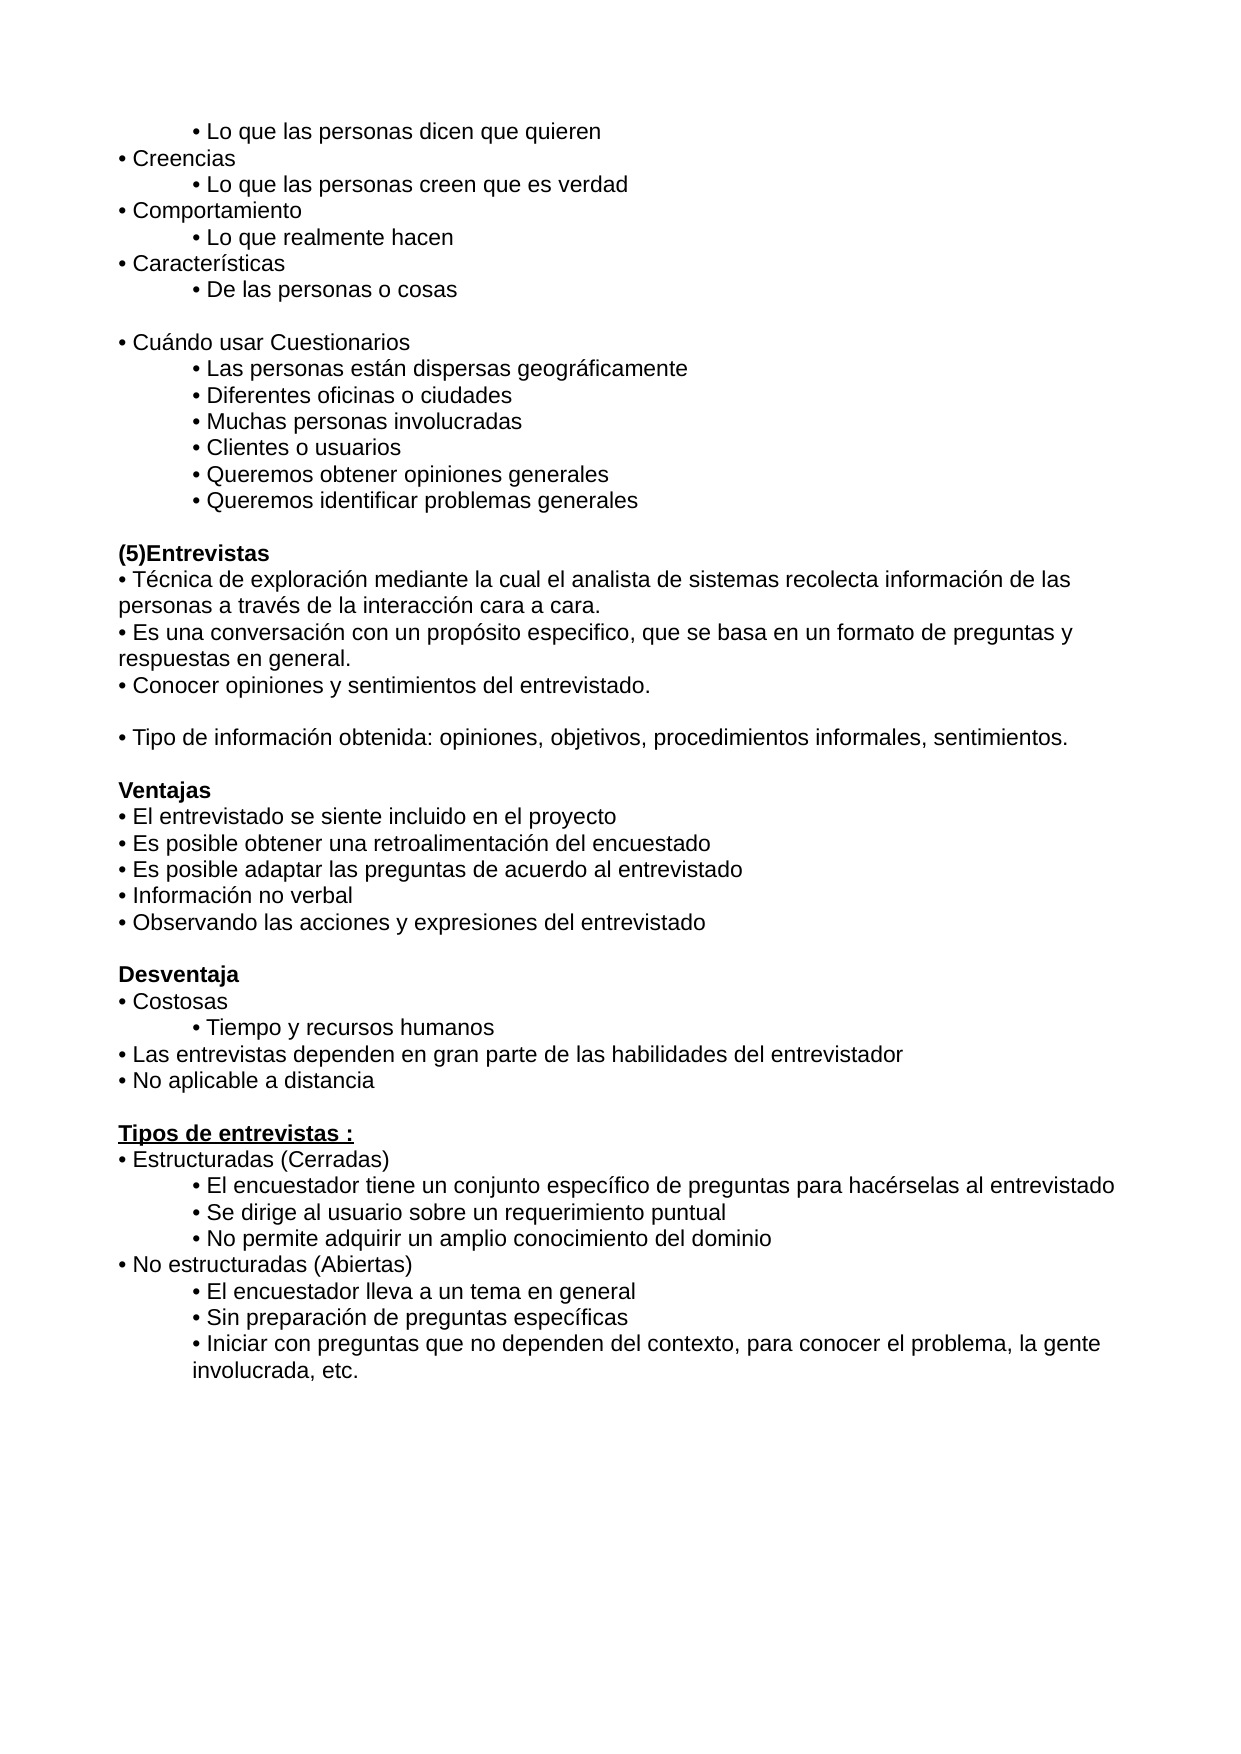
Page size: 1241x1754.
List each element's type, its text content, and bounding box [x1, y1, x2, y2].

text • Creencias [118, 144, 1122, 171]
text • Iniciar con preguntas que no dependen del contexto, para conocer el problema, la gente involucrada, etc. [118, 1330, 1122, 1383]
text • Muchas personas involucradas [118, 408, 1122, 434]
text • Se dirige al usuario sobre un requerimiento puntual [118, 1199, 1122, 1225]
text • Técnica de exploración mediante la cual el analista de sistemas recolecta información de las personas a través de la interacción cara a cara. [118, 566, 1122, 619]
text Desventaja [118, 961, 1122, 988]
text • Información no verbal [118, 882, 1122, 909]
text • Observando las acciones y expresiones del entrevistado [118, 909, 1122, 935]
text • Las entrevistas dependen en gran parte de las habilidades del entrevistador [118, 1041, 1122, 1067]
text • El encuestador tiene un conjunto específico de preguntas para hacérselas al entrevistado [118, 1172, 1122, 1199]
text • Costosas [118, 988, 1122, 1014]
text • Lo que las personas dicen que quieren [118, 118, 1122, 144]
text Ventajas [118, 777, 1122, 803]
text • Es posible obtener una retroalimentación del encuestado [118, 830, 1122, 856]
text • Conocer opiniones y sentimientos del entrevistado. [118, 672, 1122, 698]
text • Es posible adaptar las preguntas de acuerdo al entrevistado [118, 856, 1122, 882]
text • No permite adquirir un amplio conocimiento del dominio [118, 1225, 1122, 1251]
text • Las personas están dispersas geográficamente [118, 355, 1122, 382]
text • Comportamiento [118, 197, 1122, 223]
text • De las personas o cosas [118, 276, 1122, 303]
text • Es una conversación con un propósito especifico, que se basa en un formato de preguntas y respuestas en general. [118, 619, 1122, 672]
text • Clientes o usuarios [118, 434, 1122, 461]
text (5)Entrevistas [118, 540, 1122, 566]
text • No aplicable a distancia [118, 1067, 1122, 1093]
text • El encuestador lleva a un tema en general [118, 1278, 1122, 1304]
text • Cuándo usar Cuestionarios [118, 329, 1122, 355]
text • Tipo de información obtenida: opiniones, objetivos, procedimientos informales, sentimientos. [118, 724, 1122, 751]
text • El entrevistado se siente incluido en el proyecto [118, 803, 1122, 830]
text • Queremos obtener opiniones generales [118, 461, 1122, 487]
text • No estructuradas (Abiertas) [118, 1251, 1122, 1278]
text • Estructuradas (Cerradas) [118, 1146, 1122, 1172]
text • Tiempo y recursos humanos [118, 1014, 1122, 1041]
text • Lo que realmente hacen [118, 223, 1122, 250]
text • Queremos identificar problemas generales [118, 487, 1122, 513]
text Tipos de entrevistas : [118, 1119, 1122, 1146]
text • Diferentes oficinas o ciudades [118, 382, 1122, 408]
text • Lo que las personas creen que es verdad [118, 171, 1122, 197]
text • Sin preparación de preguntas específicas [118, 1304, 1122, 1330]
text • Características [118, 250, 1122, 276]
